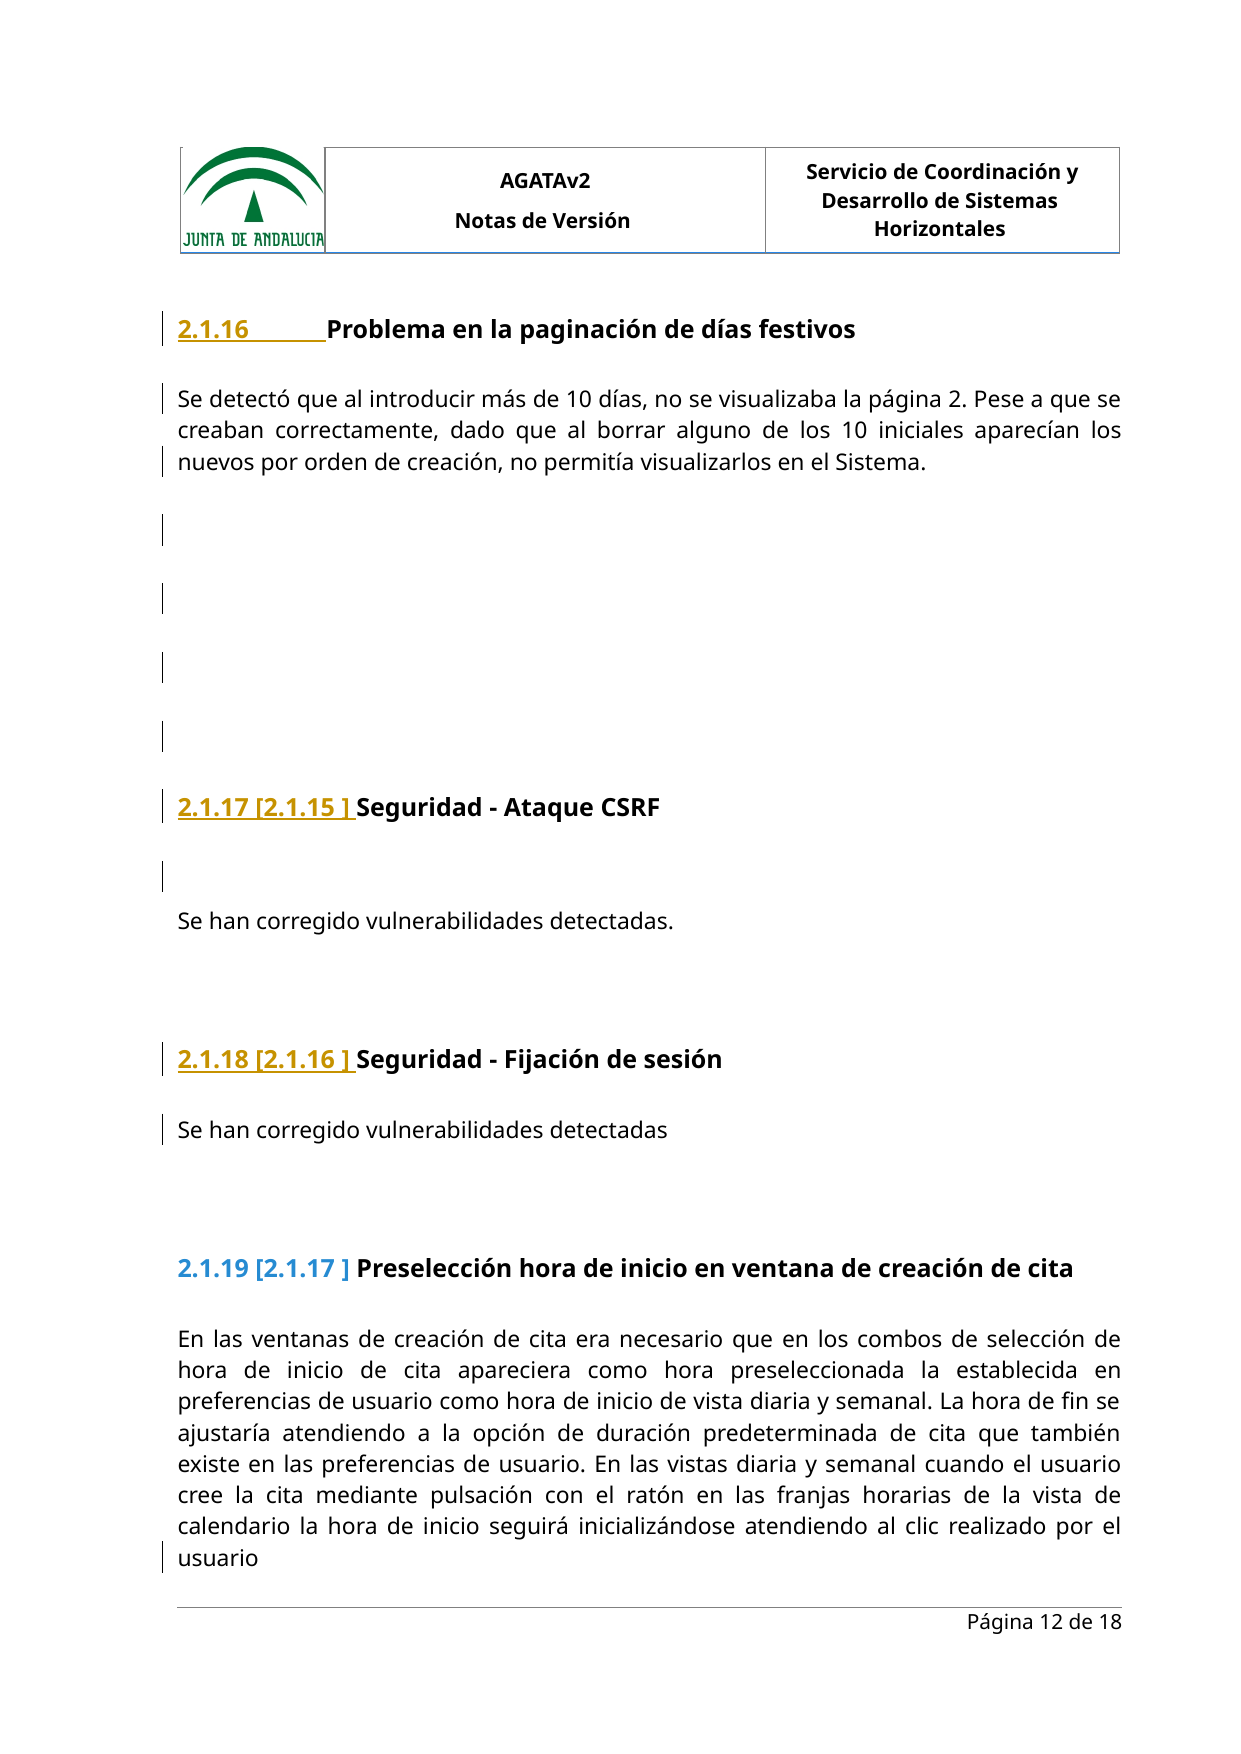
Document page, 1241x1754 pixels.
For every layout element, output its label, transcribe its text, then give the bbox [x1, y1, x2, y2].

subtitle Preselección hora de inicio en ventana de creación de cita [177, 1251, 1122, 1285]
text Se han corregido vulnerabilidades detectadas [177, 1114, 1122, 1145]
picture [183, 147, 324, 246]
text En las ventanas de creación de cita era necesario que en los combos de selección de hora de inicio de cita apareciera como hora preseleccionada la establecida en preferencias de usuario como hora de inicio de vista diaria y semanal. La hora de fin se ajustaría atendiendo a la opción de duración predeterminada de cita que también existe en las preferencias de usuario. En las vistas diaria y semanal cuando el usuario cree la cita mediante pulsación con el ratón en las franjas horarias de la vista de calendario la hora de inicio seguirá inicializándose atendiendo al clic realizado por el usuario [177, 1323, 1122, 1573]
text Se han corregido vulnerabilidades detectadas. [177, 904, 1122, 936]
subtitle Seguridad - Fijación de sesión [177, 1042, 1122, 1076]
subtitle Problema en la paginación de días festivos [177, 311, 1122, 346]
subtitle Seguridad - Ataque CSRF [177, 789, 1122, 823]
text Se detectó que al introducir más de 10 días, no se visualizaba la página 2. Pese a que se creaban correctamente, dado que al borrar alguno de los 10 iniciales aparecían los nuevos por orden de creación, no permitía visualizarlos en el Sistema. [177, 383, 1122, 477]
